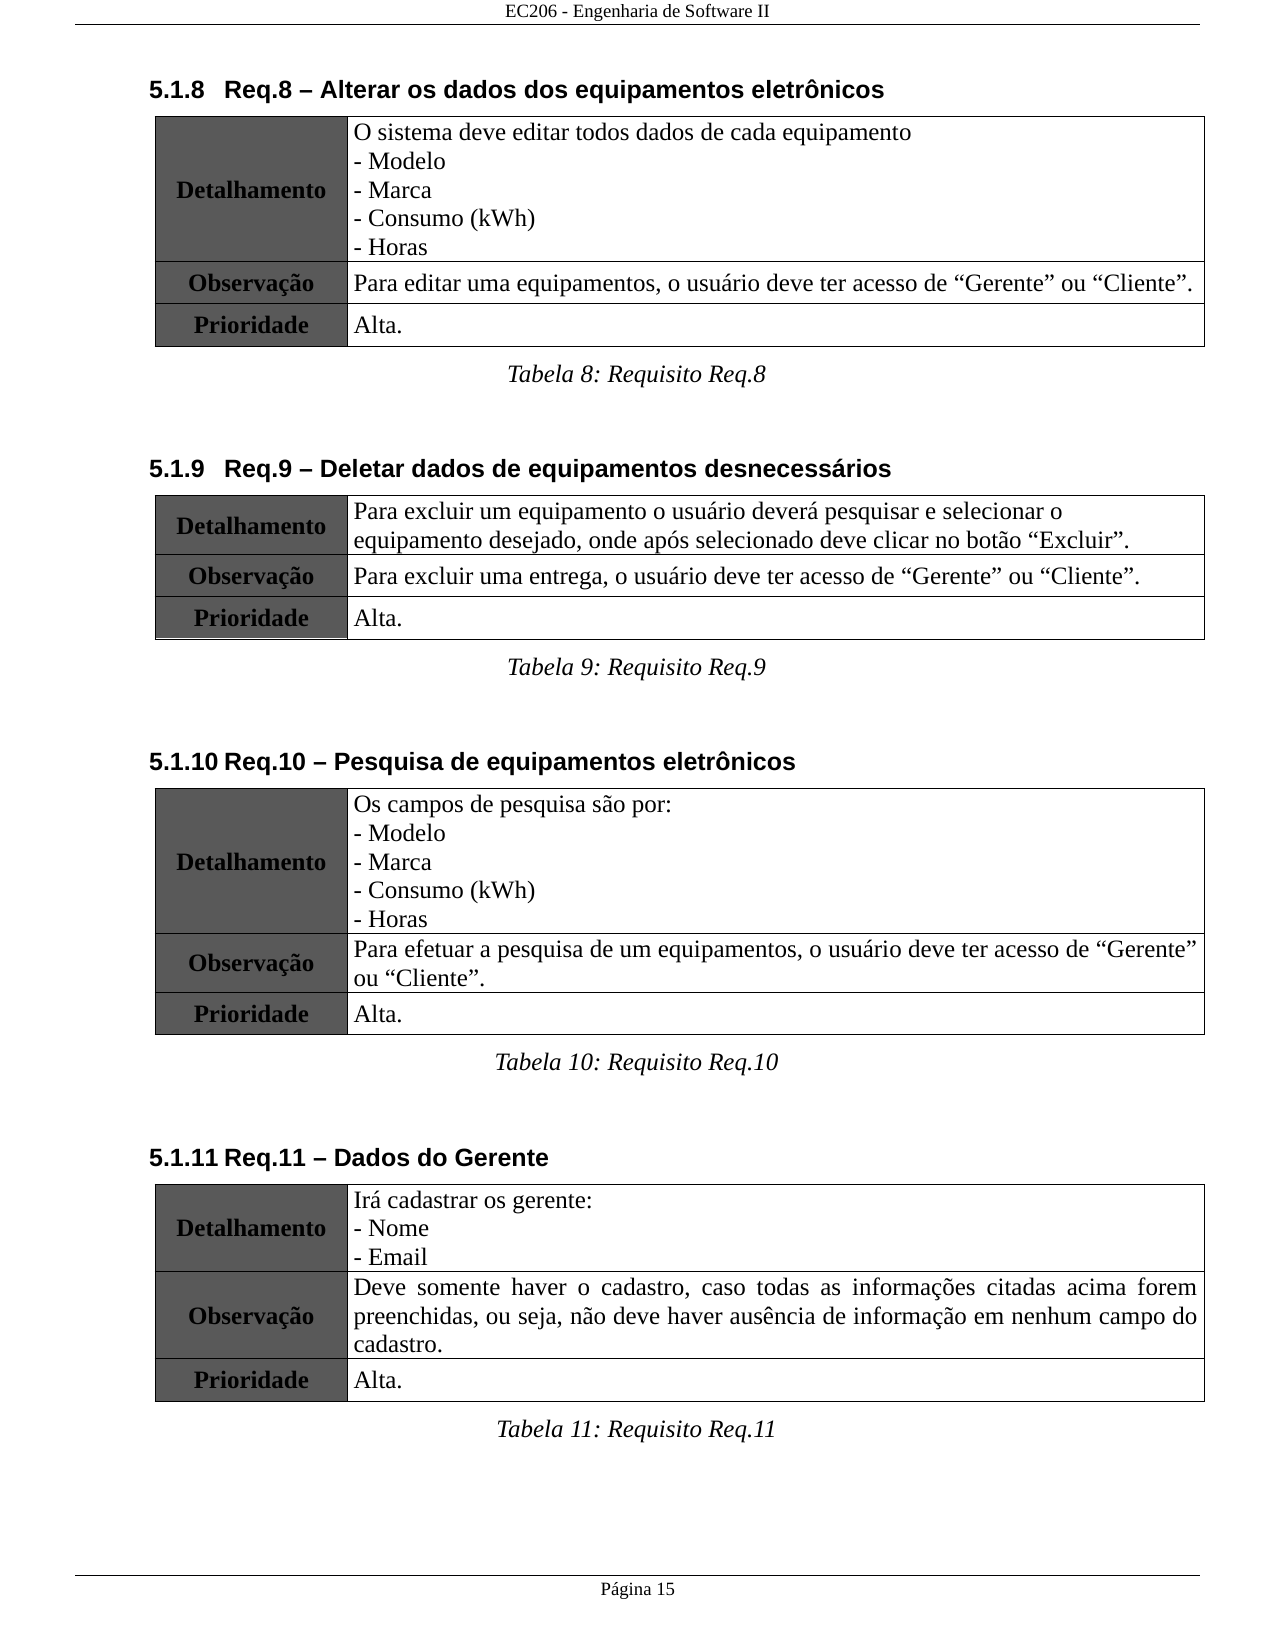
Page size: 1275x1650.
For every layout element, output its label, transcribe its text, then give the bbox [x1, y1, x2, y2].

table_cell Para efetuar a pesquisa de um equipamentos, o usuário deve ter acesso de “Gerente” ou “Cliente”. [348, 934, 1204, 992]
text Tabela 10: Requisito Req.10 [75, 1047, 1200, 1076]
table_cell Prioridade [156, 304, 347, 346]
text Tabela 8: Requisito Req.8 [75, 359, 1200, 388]
table_cell Para editar uma equipamentos, o usuário deve ter acesso de “Gerente” ou “Cliente”. [348, 262, 1204, 303]
table_cell Para excluir uma entrega, o usuário deve ter acesso de “Gerente” ou “Cliente”. [348, 555, 1204, 596]
table_header O sistema deve editar todos dados de cada equipamento - Modelo - Marca - Consumo (kWh) - Horas [348, 117, 1204, 261]
text Tabela 9: Requisito Req.9 [75, 652, 1200, 681]
table_cell Prioridade [156, 993, 347, 1034]
subtitle Req.11 – Dados do Gerente [149, 1142, 1200, 1171]
subtitle Req.8 – Alterar os dados dos equipamentos eletrônicos [149, 75, 1200, 104]
table_header Detalhamento [156, 1185, 347, 1271]
table_cell Alta. [348, 597, 1204, 638]
table_header Detalhamento [156, 496, 347, 554]
text Tabela 11: Requisito Req.11 [75, 1414, 1200, 1443]
table_cell Observação [156, 555, 347, 596]
table_cell Alta. [348, 304, 1204, 346]
subtitle Req.10 – Pesquisa de equipamentos eletrônicos [149, 747, 1200, 776]
table_cell Prioridade [156, 597, 347, 638]
table_header Irá cadastrar os gerente: - Nome - Email [348, 1185, 1204, 1271]
table_header Detalhamento [156, 117, 347, 261]
table_header Para excluir um equipamento o usuário deverá pesquisar e selecionar o equipamento desejado, onde após selecionado deve clicar no botão “Excluir”. [348, 496, 1204, 554]
table_cell Observação [156, 262, 347, 303]
table_cell Observação [156, 934, 347, 992]
table_cell Alta. [348, 993, 1204, 1034]
table_cell Observação [156, 1272, 347, 1358]
table_header Detalhamento [156, 789, 347, 933]
table_cell Deve somente haver o cadastro, caso todas as informações citadas acima forem preenchidas, ou seja, não deve haver ausência de informação em nenhum campo do cadastro. [348, 1272, 1204, 1358]
table_cell Prioridade [156, 1359, 347, 1401]
subtitle Req.9 – Deletar dados de equipamentos desnecessários [149, 454, 1200, 483]
table_header Os campos de pesquisa são por: - Modelo - Marca - Consumo (kWh) - Horas [348, 789, 1204, 933]
table_cell Alta. [348, 1359, 1204, 1401]
